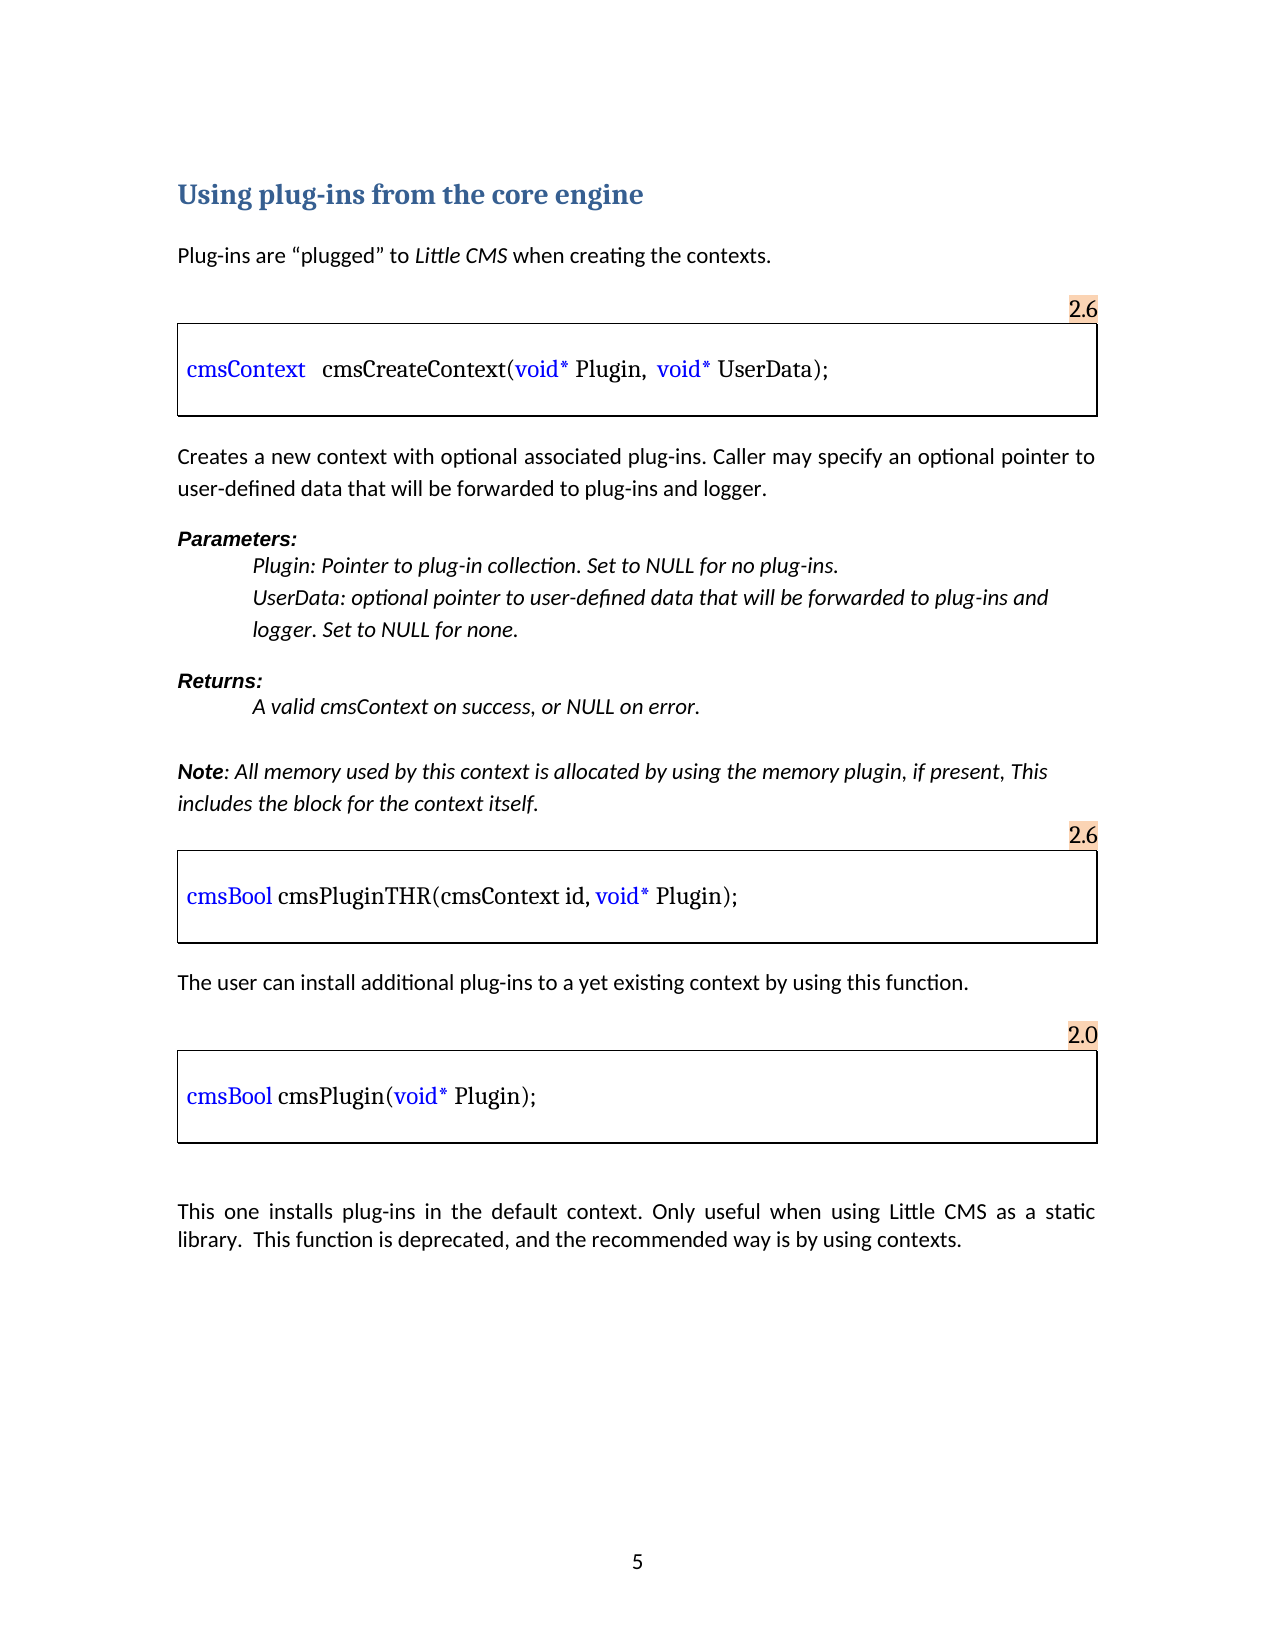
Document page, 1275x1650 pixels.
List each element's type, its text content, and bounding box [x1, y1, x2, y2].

text cmsBool cmsPluginTHR(cmsContext id, void* Plugin); [178, 879, 1096, 907]
text Plug-ins are “plugged” to Little CMS when creating the contexts. [177, 242, 1098, 269]
text Parameters: [177, 527, 1098, 551]
text Returns: [177, 668, 1098, 692]
text cmsBool cmsPlugin(void* Plugin); [178, 1079, 1096, 1108]
text A valid cmsContext on success, or NULL on error. [177, 692, 1098, 720]
text Note: All memory used by this context is allocated by using the memory plugin, if present, This includes the block for the context itself. [177, 757, 1098, 817]
text 2.6 [177, 294, 1098, 323]
text 2.6 [177, 821, 1069, 850]
text UserData: optional pointer to user-defined data that will be forwarded to plug-ins and logger. Set to NULL for none. [252, 583, 1098, 643]
subtitle Using plug-ins from the core engine [177, 178, 1098, 212]
text Creates a new context with optional associated plug-ins. Caller may specify an optional pointer to user-defined data that will be forwarded to plug-ins and logger. [177, 442, 1098, 502]
text Plugin: Pointer to plug-in collection. Set to NULL for no plug-ins. [177, 551, 1098, 579]
text This one installs plug-ins in the default context. Only useful when using Little CMS as a static library. This function is deprecated, and the recommended way is by using contexts. [177, 1197, 1098, 1253]
text The user can install additional plug-ins to a yet existing context by using this function. [177, 968, 1098, 996]
text 2.0 [177, 1021, 1068, 1050]
text cmsContext cmsCreateContext(void* Plugin, void* UserData); [178, 352, 1096, 381]
